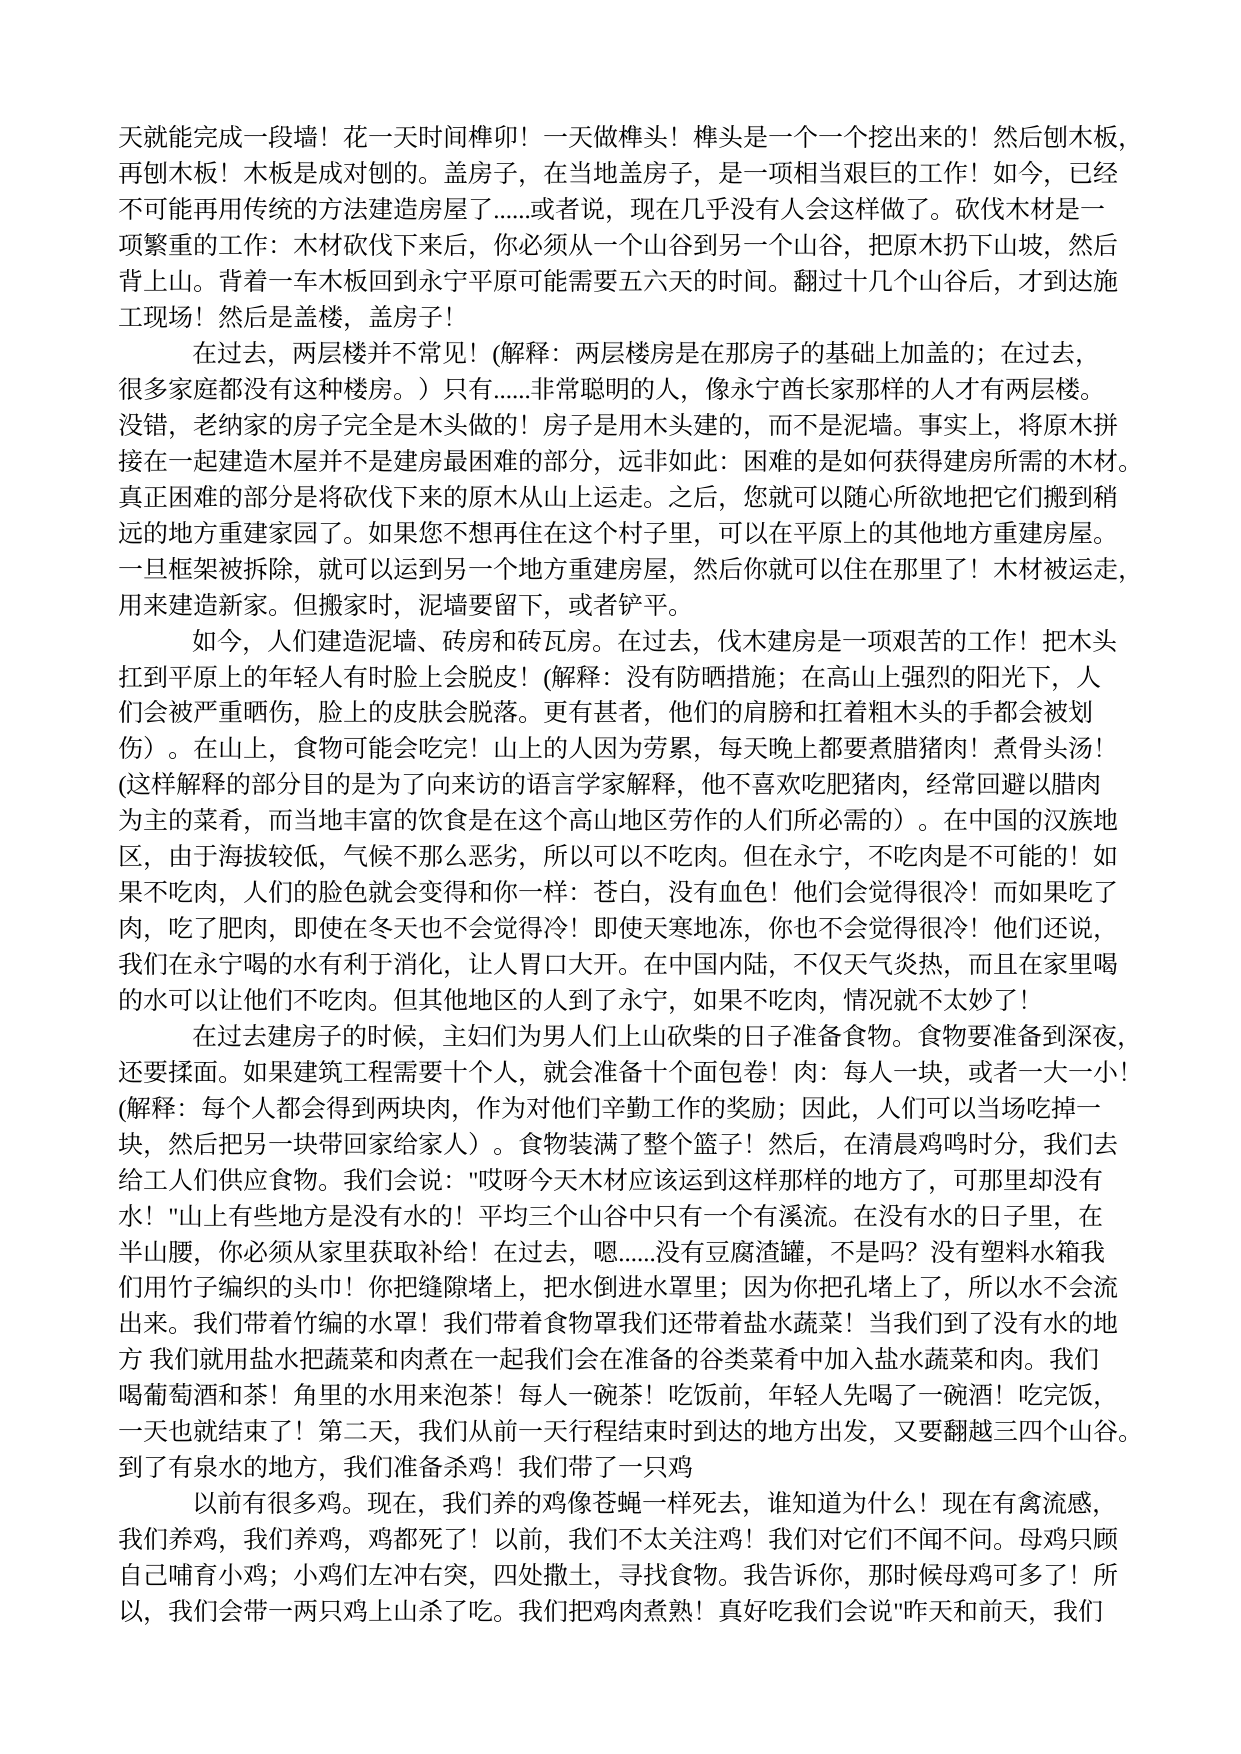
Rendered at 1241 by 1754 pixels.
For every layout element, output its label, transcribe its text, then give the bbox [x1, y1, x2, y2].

text 没错，老纳家的房子完全是木头做的！房子是用木头建的，而不是泥墙。事实上，将原木拼接在一起建造木屋并不是建房最困难的部分，远非如此：困难的是如何获得建房所需的木材。真正困难的部分是将砍伐下来的原木从山上运走。之后，您就可以随心所欲地把它们搬到稍远的地方重建家园了。如果您不想再住在这个村子里，可以在平原上的其他地方重建房屋。一旦框架被拆除，就可以运到另一个地方重建房屋，然后你就可以住在那里了！木材被运走，用来建造新家。但搬家时，泥墙要留下，或者铲平。 [118, 406, 1122, 621]
text 在过去，墙壁只是用土砌成的！用土砌墙究竟是怎么回事呢？就是把木板放在一个模子里，然后把土倒进去压实，这样就形成了墙。你睡觉的房子就是这样用泥土和木头压实而成的！这一切都是手工完成的！花了很多时间。装土是两个人一组完成的！用这种方法，两天就能完成一段墙！花一天时间榫卯！一天做榫头！榫头是一个一个挖出来的！然后刨木板，再刨木板！木板是成对刨的。盖房子，在当地盖房子，是一项相当艰巨的工作！如今，已经不可能再用传统的方法建造房屋了......或者说，现在几乎没有人会这样做了。砍伐木材是一项繁重的工作：木材砍伐下来后，你必须从一个山谷到另一个山谷，把原木扔下山坡，然后背上山。背着一车木板回到永宁平原可能需要五六天的时间。翻过十几个山谷后，才到达施工现场！然后是盖楼，盖房子！ [118, 118, 1122, 334]
text 在过去，两层楼并不常见！(解释：两层楼房是在那房子的基础上加盖的；在过去，很多家庭都没有这种楼房。）只有......非常聪明的人，像永宁酋长家那样的人才有两层楼。 [118, 334, 1122, 406]
text 在过去建房子的时候，主妇们为男人们上山砍柴的日子准备食物。食物要准备到深夜，还要揉面。如果建筑工程需要十个人，就会准备十个面包卷！肉：每人一块，或者一大一小！(解释：每个人都会得到两块肉，作为对他们辛勤工作的奖励；因此，人们可以当场吃掉一块，然后把另一块带回家给家人）。食物装满了整个篮子！然后，在清晨鸡鸣时分，我们去给工人们供应食物。我们会说："哎呀今天木材应该运到这样那样的地方了，可那里却没有水！"山上有些地方是没有水的！平均三个山谷中只有一个有溪流。在没有水的日子里，在半山腰，你必须从家里获取补给！在过去，嗯......没有豆腐渣罐，不是吗？没有塑料水箱我们用竹子编织的头巾！你把缝隙堵上，把水倒进水罩里；因为你把孔堵上了，所以水不会流出来。我们带着竹编的水罩！我们带着食物罩我们还带着盐水蔬菜！当我们到了没有水的地方 我们就用盐水把蔬菜和肉煮在一起我们会在准备的谷类菜肴中加入盐水蔬菜和肉。我们喝葡萄酒和茶！角里的水用来泡茶！每人一碗茶！吃饭前，年轻人先喝了一碗酒！吃完饭，一天也就结束了！第二天，我们从前一天行程结束时到达的地方出发，又要翻越三四个山谷。到了有泉水的地方，我们准备杀鸡！我们带了一只鸡 [118, 1017, 1122, 1484]
text 以前有很多鸡。现在，我们养的鸡像苍蝇一样死去，谁知道为什么！现在有禽流感，我们养鸡，我们养鸡，鸡都死了！以前，我们不太关注鸡！我们对它们不闻不问。母鸡只顾自己哺育小鸡；小鸡们左冲右突，四处撒土，寻找食物。我告诉你，那时候母鸡可多了！所以，我们会带一两只鸡上山杀了吃。我们把鸡肉煮熟！真好吃我们会说"昨天和前天，我们 [118, 1484, 1122, 1627]
text 如今，人们建造泥墙、砖房和砖瓦房。在过去，伐木建房是一项艰苦的工作！把木头扛到平原上的年轻人有时脸上会脱皮！(解释：没有防晒措施；在高山上强烈的阳光下，人们会被严重晒伤，脸上的皮肤会脱落。更有甚者，他们的肩膀和扛着粗木头的手都会被划伤）。在山上，食物可能会吃完！山上的人因为劳累，每天晚上都要煮腊猪肉！煮骨头汤！(这样解释的部分目的是为了向来访的语言学家解释，他不喜欢吃肥猪肉，经常回避以腊肉为主的菜肴，而当地丰富的饮食是在这个高山地区劳作的人们所必需的）。在中国的汉族地区，由于海拔较低，气候不那么恶劣，所以可以不吃肉。但在永宁，不吃肉是不可能的！如果不吃肉，人们的脸色就会变得和你一样：苍白，没有血色！他们会觉得很冷！而如果吃了肉，吃了肥肉，即使在冬天也不会觉得冷！即使天寒地冻，你也不会觉得很冷！他们还说，我们在永宁喝的水有利于消化，让人胃口大开。在中国内陆，不仅天气炎热，而且在家里喝的水可以让他们不吃肉。但其他地区的人到了永宁，如果不吃肉，情况就不太妙了！ [118, 621, 1122, 1017]
